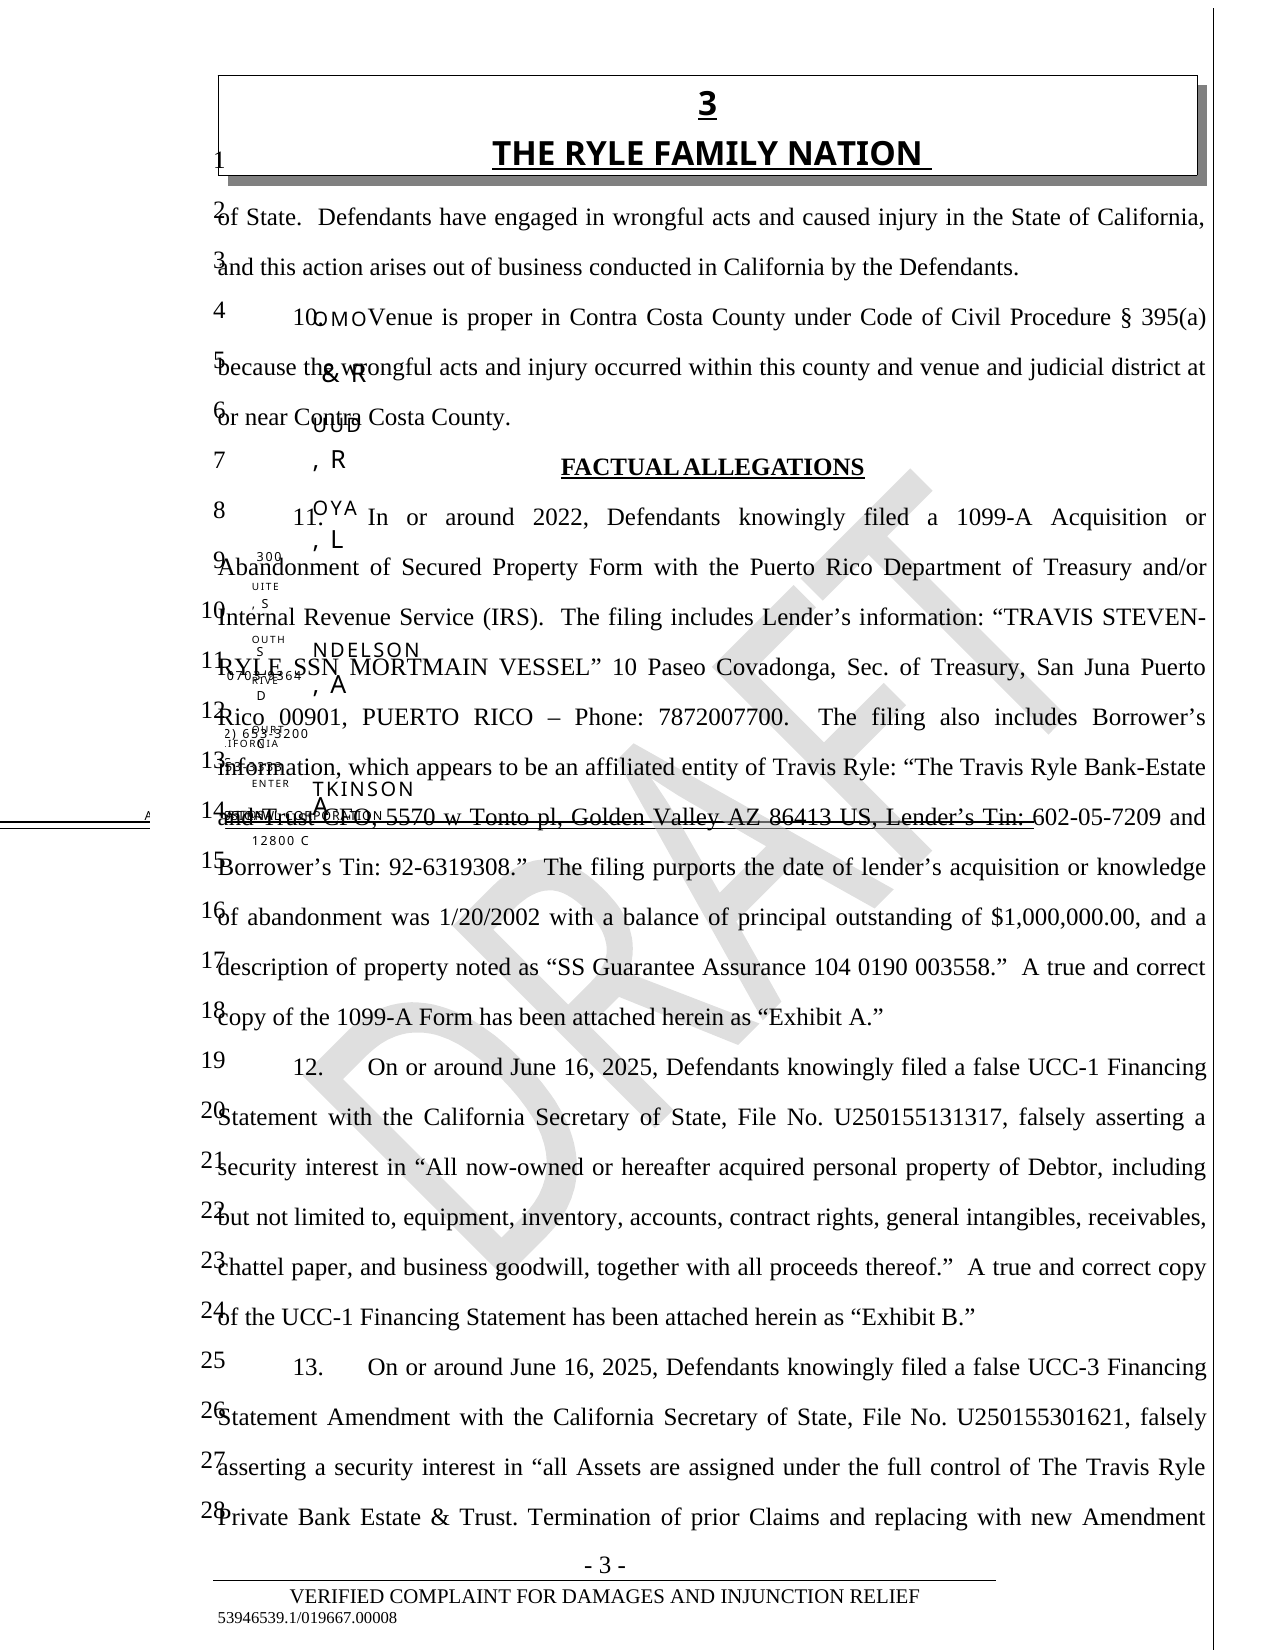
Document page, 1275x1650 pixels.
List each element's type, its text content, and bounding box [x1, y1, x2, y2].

list In or around 2022, Defendants knowingly filed a 1099-A Acquisition or Abandonment of Secured Property Form with the Puerto Rico Department of Treasury and/or Internal Revenue Service (IRS). The filing includes Lender’s information: “TRAVIS STEVEN-RYLE SSN MORTMAIN VESSEL” 10 Paseo Covadonga, Sec. of Treasury, San Juna Puerto Rico 00901, PUERTO RICO – Phone: 7872007700. The filing also includes Borrower’s information, which appears to be an affiliated entity of Travis Ryle: “The Travis Ryle Bank-Estate and Trust CFO, 5570 w Tonto pl, Golden Valley AZ 86413 US, Lender’s Tin: 602-05-7209 and Borrower’s Tin: 92-6319308.” The filing purports the date of lender’s acquisition or knowledge of abandonment was 1/20/2002 with a balance of principal outstanding of $1,000,000.00, and a description of property noted as “SS Guarantee Assurance 104 0190 003558.” A true and correct copy of the 1099-A Form has been attached herein as “Exhibit A.” [217, 486, 1207, 1036]
list On or around June 16, 2025, Defendants knowingly filed a false UCC-1 Financing Statement with the California Secretary of State, File No. U250155131317, falsely asserting a security interest in “All now-owned or hereafter acquired personal property of Debtor, including but not limited to, equipment, inventory, accounts, contract rights, general intangibles, receivables, chattel paper, and business goodwill, together with all proceeds thereof.” A true and correct copy of the UCC-1 Financing Statement has been attached herein as “Exhibit B.” [217, 1036, 1207, 1336]
list Venue is proper in Contra Costa County under Code of Civil Procedure § 395(a) because the wrongful acts and injury occurred within this county and venue and judicial district at or near Contra Costa County. [217, 286, 1207, 436]
title FACTUAL ALLEGATIONS [217, 436, 1207, 486]
list On or around June 16, 2025, Defendants knowingly filed a false UCC-3 Financing Statement Amendment with the California Secretary of State, File No. U250155301621, falsely asserting a security interest in “all Assets are assigned under the full control of The Travis Ryle Private Bank Estate & Trust. Termination of prior Claims and replacing with new Amendment adjusting owner ship structure. Revoke authorized Agent Frank E. Duarte.” A true and correct copy of the UCC-3 Financing Statement Amendment has been attached herein as “Exhibit C.” [217, 1336, 1207, 1536]
list Jurisdiction is proper because Defendants purposefully directed fraudulent activities toward Plaintiffs in California, including the filing of knowingly false and unauthorized UCC-1 and UCC-3 Financing Statements and related lien documents with the California Secretary of State. Defendants have engaged in wrongful acts and caused injury in the State of California, and this action arises out of business conducted in California by the Defendants. [217, 186, 1207, 286]
